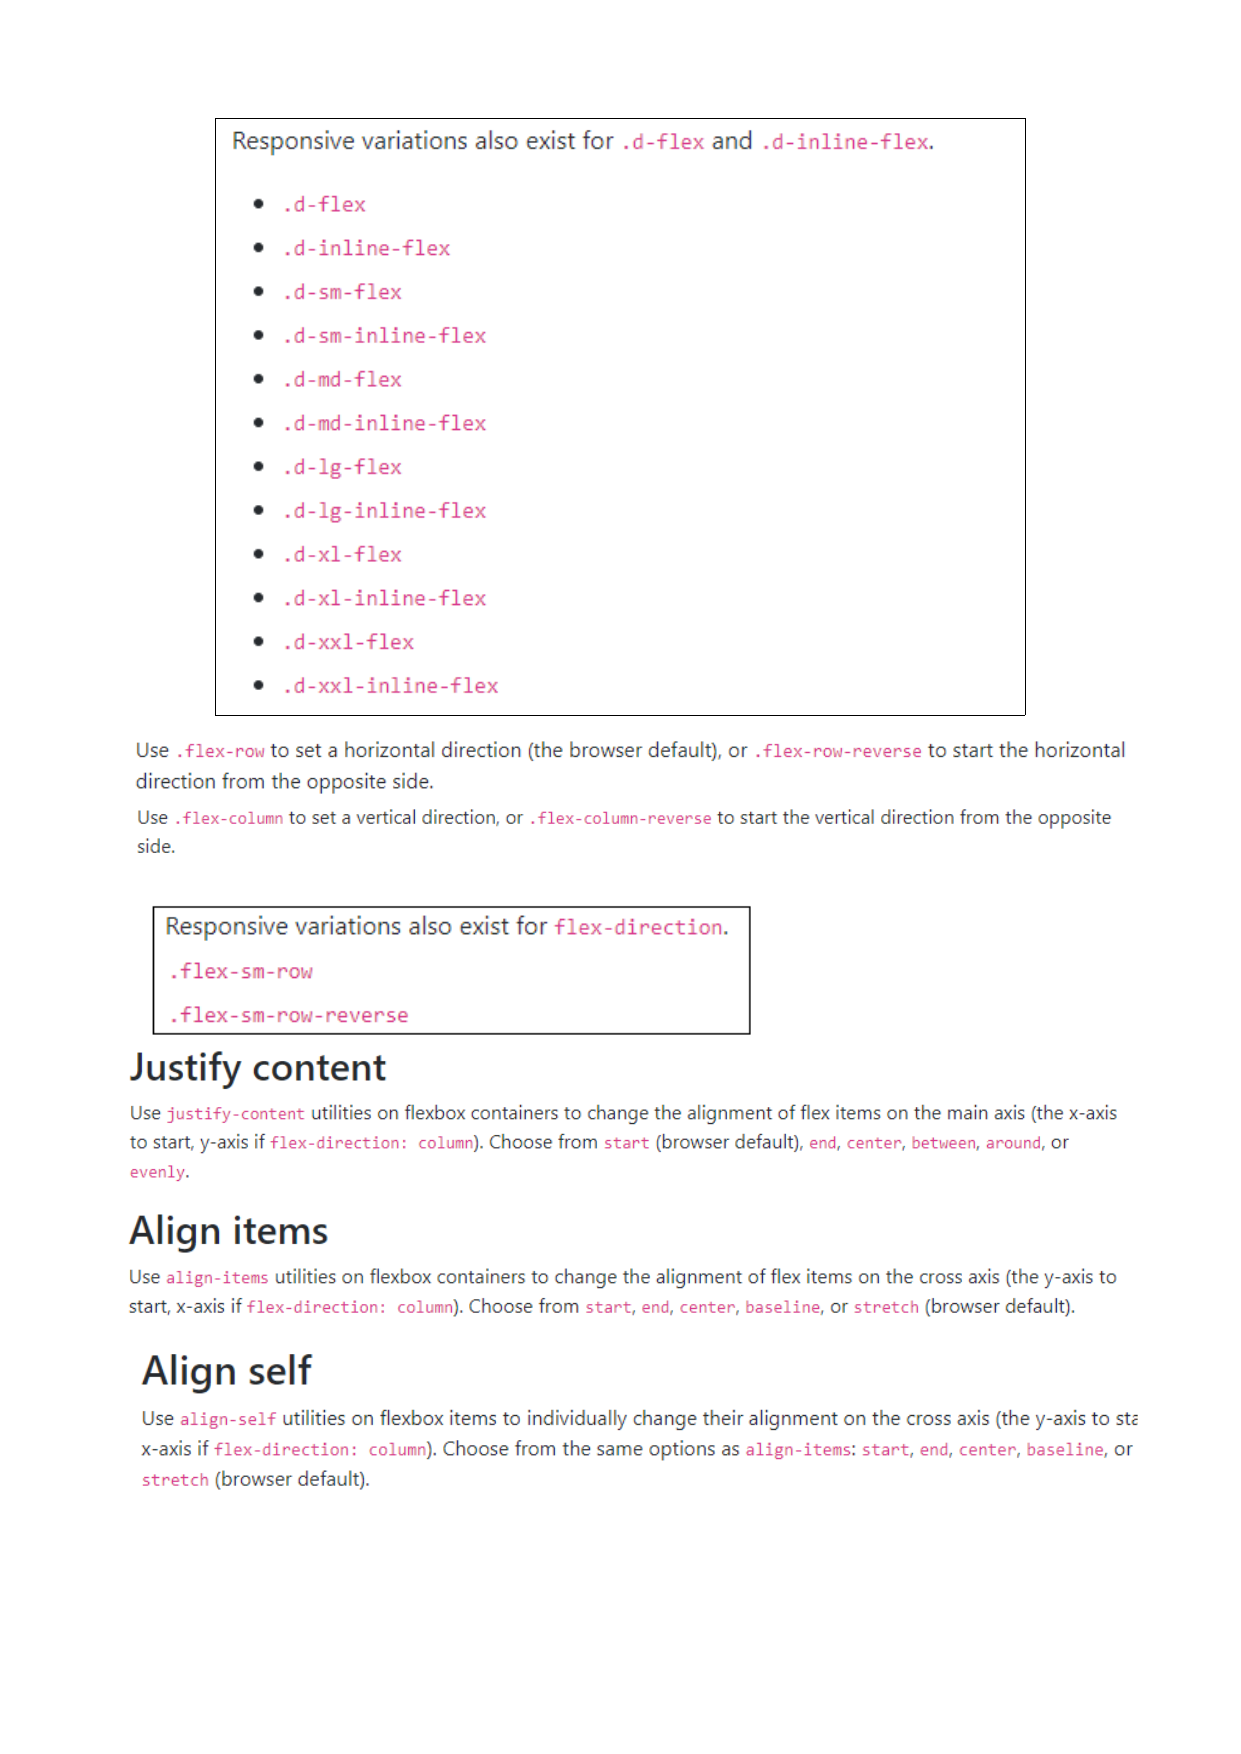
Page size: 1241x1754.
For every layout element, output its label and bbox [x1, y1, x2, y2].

picture [118, 892, 1123, 1197]
picture [216, 119, 1025, 715]
picture [133, 1353, 1138, 1496]
picture [118, 1206, 1123, 1335]
picture [132, 735, 1137, 799]
picture [129, 807, 1133, 859]
